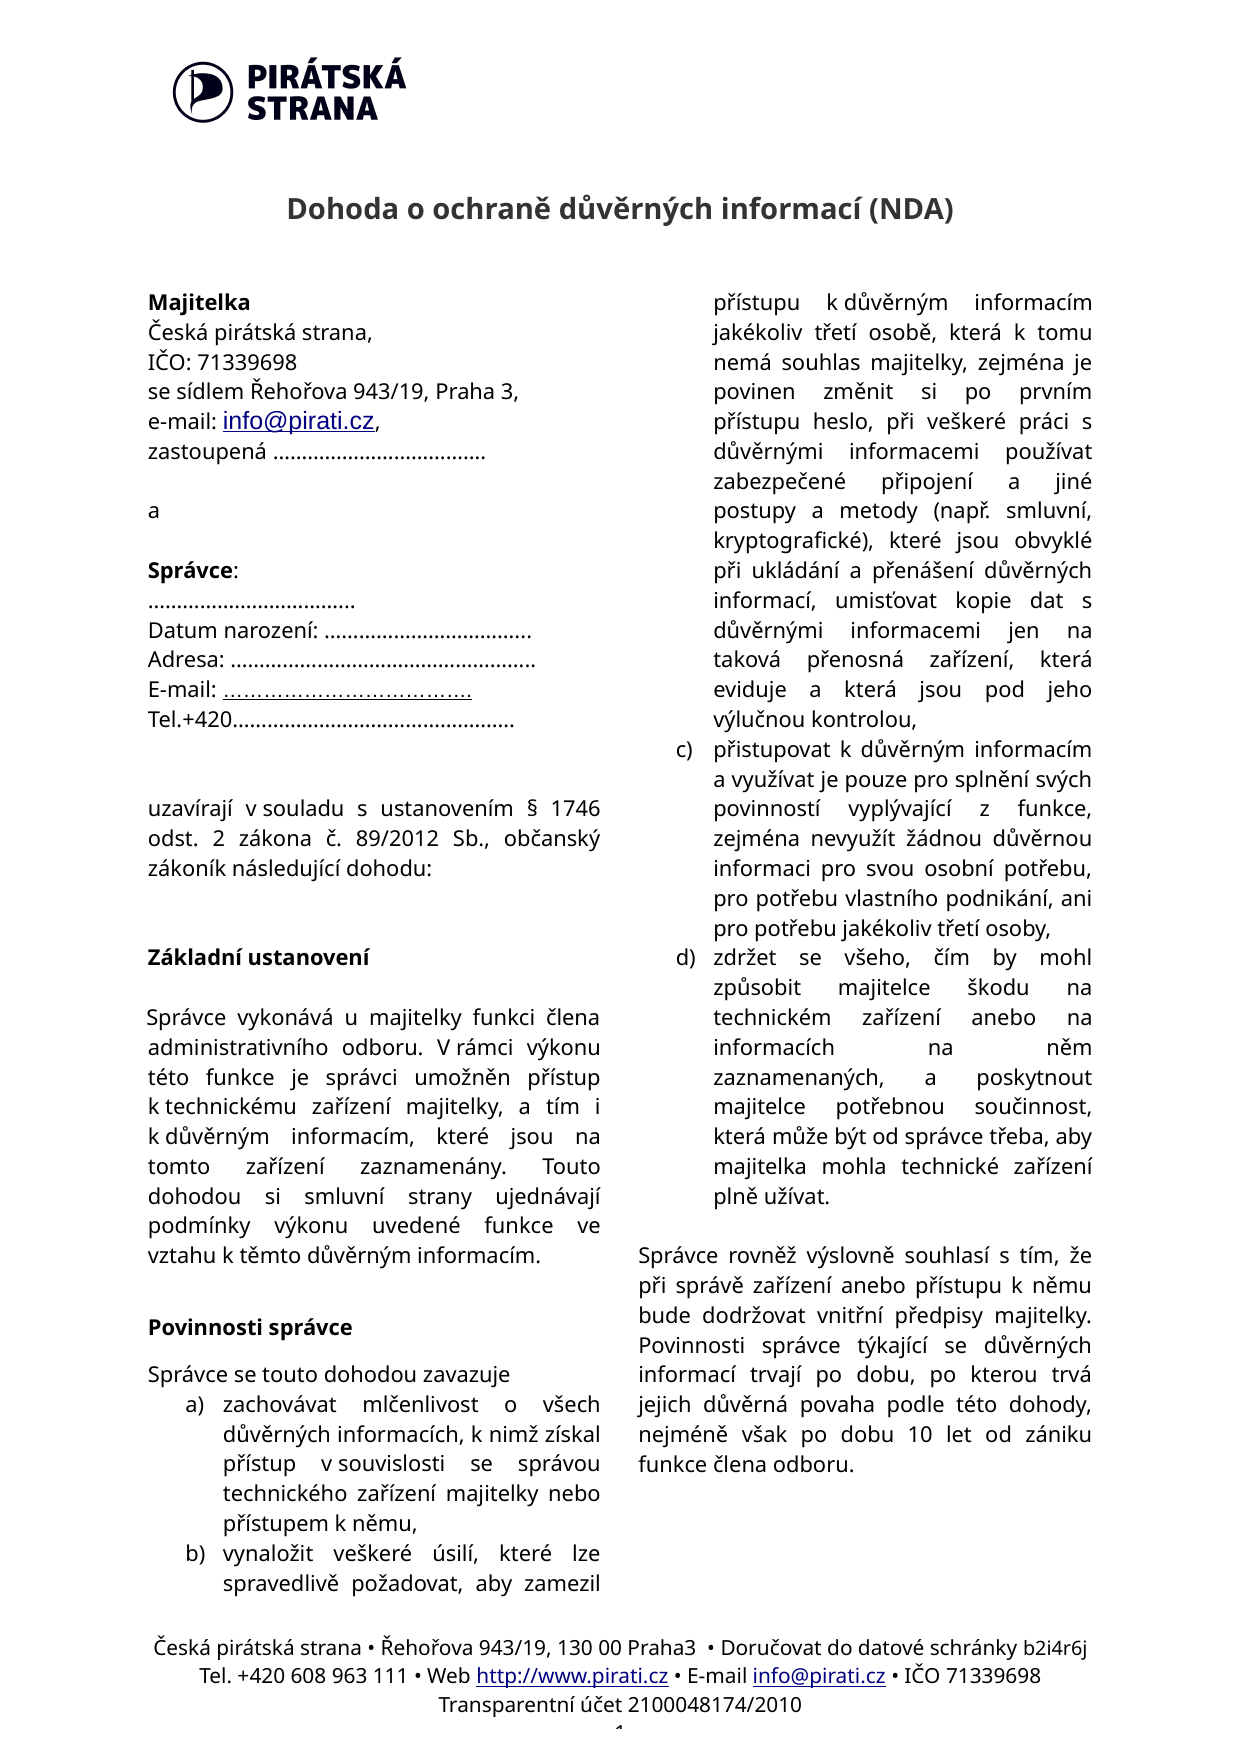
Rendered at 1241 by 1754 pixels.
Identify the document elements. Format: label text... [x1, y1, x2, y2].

list přístupu k důvěrným informacím jakékoliv třetí osobě, která k tomu nemá souhlas majitelky, zejména je povinen změnit si po prvním přístupu heslo, při veškeré práci s důvěrnými informacemi používat zabezpečené připojení a jiné postupy a metody (např. smluvní, kryptografické), které jsou obvyklé při ukládání a přenášení důvěrných informací, umisťovat kopie dat s důvěrnými informacemi jen na taková přenosná zařízení, která eviduje a která jsou pod jeho výlučnou kontrolou, [676, 287, 1093, 734]
text ……………………………... Datum narození: ……………………………... Adresa: …………………………………………….. [148, 585, 601, 674]
text a [148, 496, 601, 525]
text E-mail: ………………………………. Tel.+420…………………………………………. [148, 674, 601, 734]
text Správce: [148, 555, 601, 585]
text se sídlem Řehořova 943/19, Praha 3, [148, 376, 601, 406]
list vynaložit veškeré úsilí, které lze spravedlivě požadovat, aby zamezil [185, 1538, 601, 1597]
text zastoupená ………………………………. [148, 436, 601, 466]
subtitle Dohoda o ochraně důvěrných informací (NDA) [148, 188, 1093, 228]
text Správce se touto dohodou zavazuje [148, 1359, 601, 1389]
text e-mail: info@pirati.cz, [148, 406, 601, 436]
subtitle Povinnosti správce [148, 1311, 601, 1341]
list zdržet se všeho, čím by mohl způsobit majitelce škodu na technickém zařízení anebo na informacích na něm zaznamenaných, a poskytnout majitelce potřebnou součinnost, která může být od správce třeba, aby majitelka mohla technické zařízení plně užívat. [676, 942, 1093, 1211]
picture [147, 39, 432, 146]
text Základní ustanovení [148, 942, 601, 972]
list zachovávat mlčenlivost o všech důvěrných informacích, k nimž získal přístup v souvislosti se správou technického zařízení majitelky nebo přístupem k němu, [185, 1389, 601, 1538]
text Správce vykonává u majitelky funkci člena administrativního odboru. V rámci výkonu této funkce je správci umožněn přístup k technickému zařízení majitelky, a tím i k důvěrným informacím, které jsou na tomto zařízení zaznamenány. Touto dohodou si smluvní strany ujednávají podmínky výkonu uvedené funkce ve vztahu k těmto důvěrným informacím. [146, 1002, 601, 1270]
text Česká pirátská strana, IČO: 71339698 [148, 317, 601, 376]
text Majitelka [148, 287, 601, 317]
text Správce rovněž výslovně souhlasí s tím, že při správě zařízení anebo přístupu k němu bude dodržovat vnitřní předpisy majitelky. Povinnosti správce týkající se důvěrných informací trvají po dobu, po kterou trvá jejich důvěrná povaha podle této dohody, nejméně však po dobu 10 let od zániku funkce člena odboru. [638, 1240, 1093, 1479]
list přistupovat k důvěrným informacím a využívat je pouze pro splnění svých povinností vyplývající z funkce, zejména nevyužít žádnou důvěrnou informaci pro svou osobní potřebu, pro potřebu vlastního podnikání, ani pro potřebu jakékoliv třetí osoby, [676, 734, 1093, 942]
text uzavírají v souladu s ustanovením § 1746 odst. 2 zákona č. 89/2012 Sb., občanský zákoník následující dohodu: [148, 793, 601, 883]
